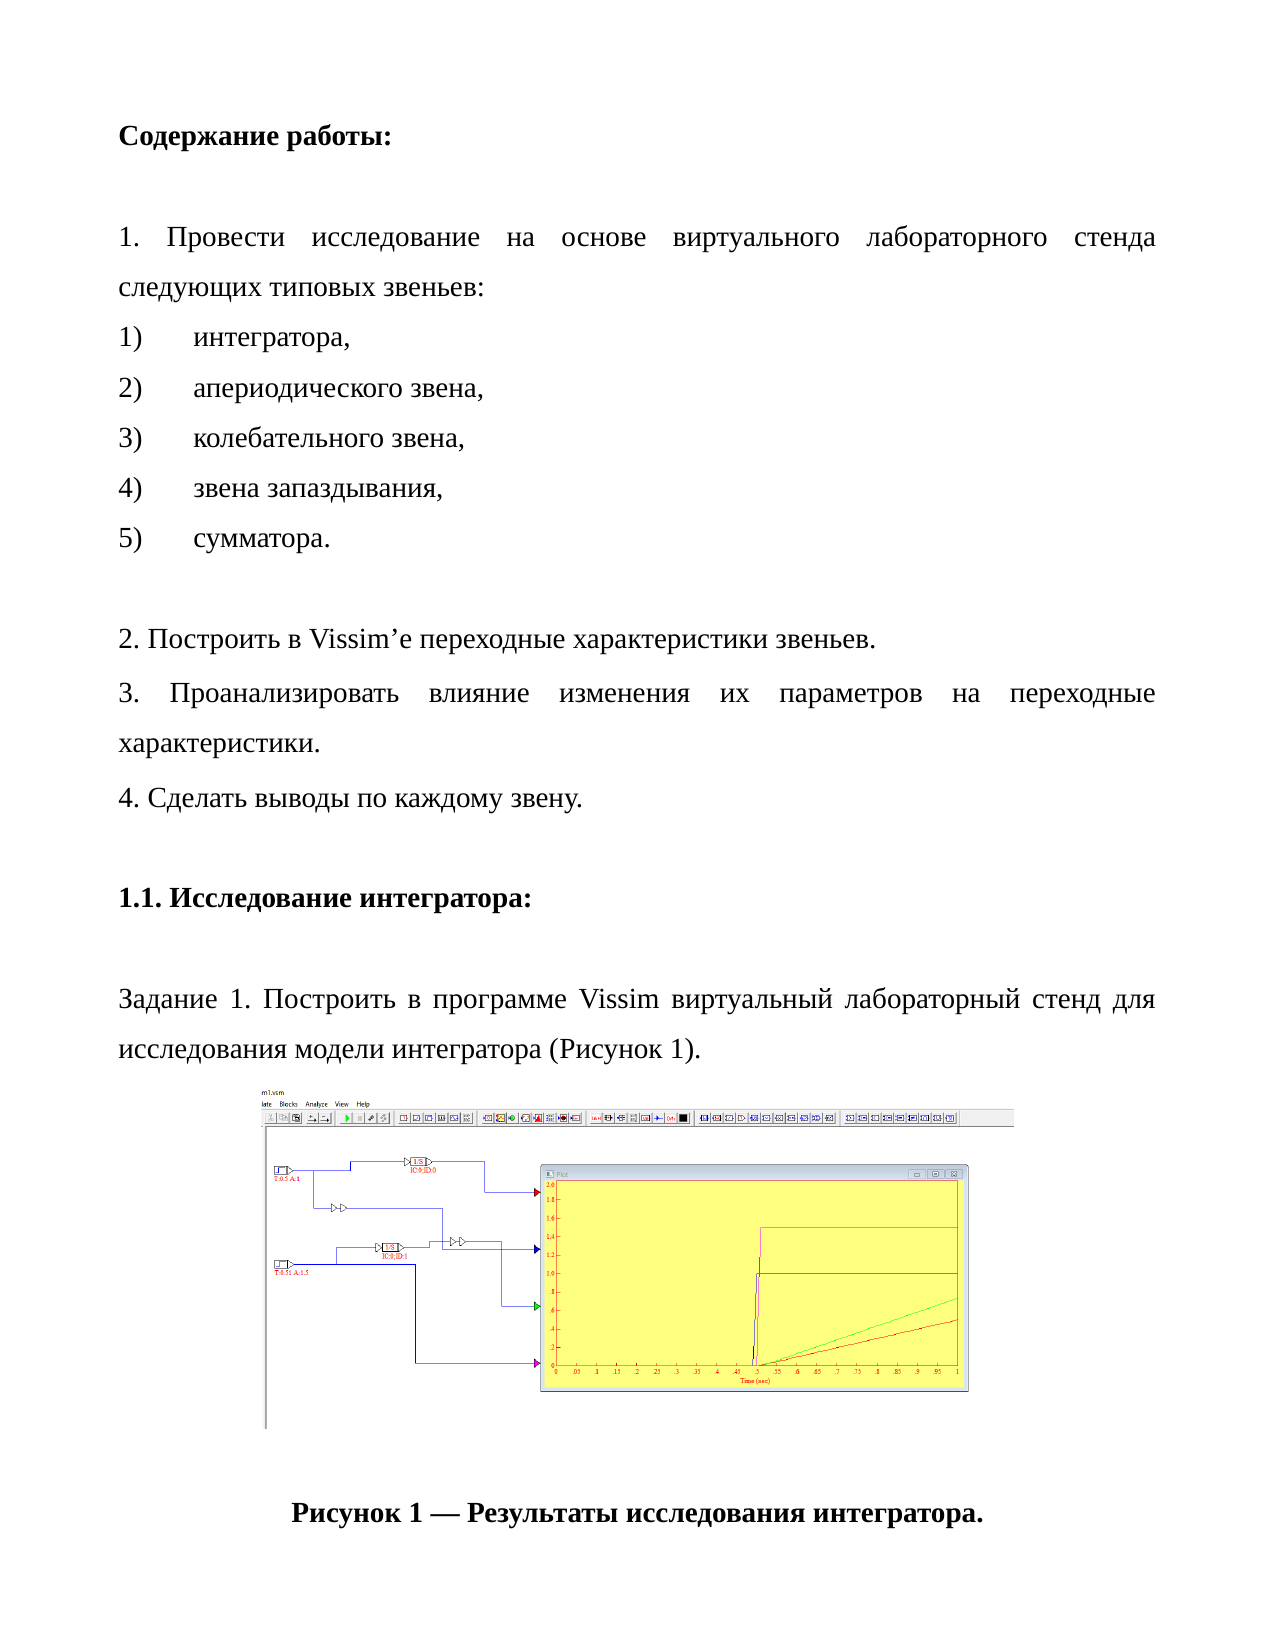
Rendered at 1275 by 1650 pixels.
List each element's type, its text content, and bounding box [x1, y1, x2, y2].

picture [261, 1086, 1014, 1429]
text 1. Провести исследование на основе виртуального лабораторного стенда следующих типовых звеньев: [118, 219, 1157, 303]
text 2. Построить в Vissim’e переходные характеристики звеньев. [118, 621, 1157, 655]
list колебательного звена, [118, 420, 1157, 453]
text Задание 1. Построить в программе Vissim виртуальный лабораторный стенд для исследования модели интегратора (Рисунок 1). [118, 981, 1157, 1065]
list сумматора. [118, 521, 1157, 554]
text 3. Проанализировать влияние изменения их параметров на переходные характеристики. [118, 675, 1157, 759]
text Содержание работы: [118, 118, 1157, 152]
list интегратора, [118, 319, 1157, 353]
text 4. Сделать выводы по каждому звену. [118, 780, 1157, 813]
text Рисунок 1 — Результаты исследования интегратора. [118, 1496, 1157, 1529]
list звена запаздывания, [118, 470, 1157, 504]
list апериодического звена, [118, 370, 1157, 403]
text 1.1. Исследование интегратора: [118, 880, 1157, 914]
